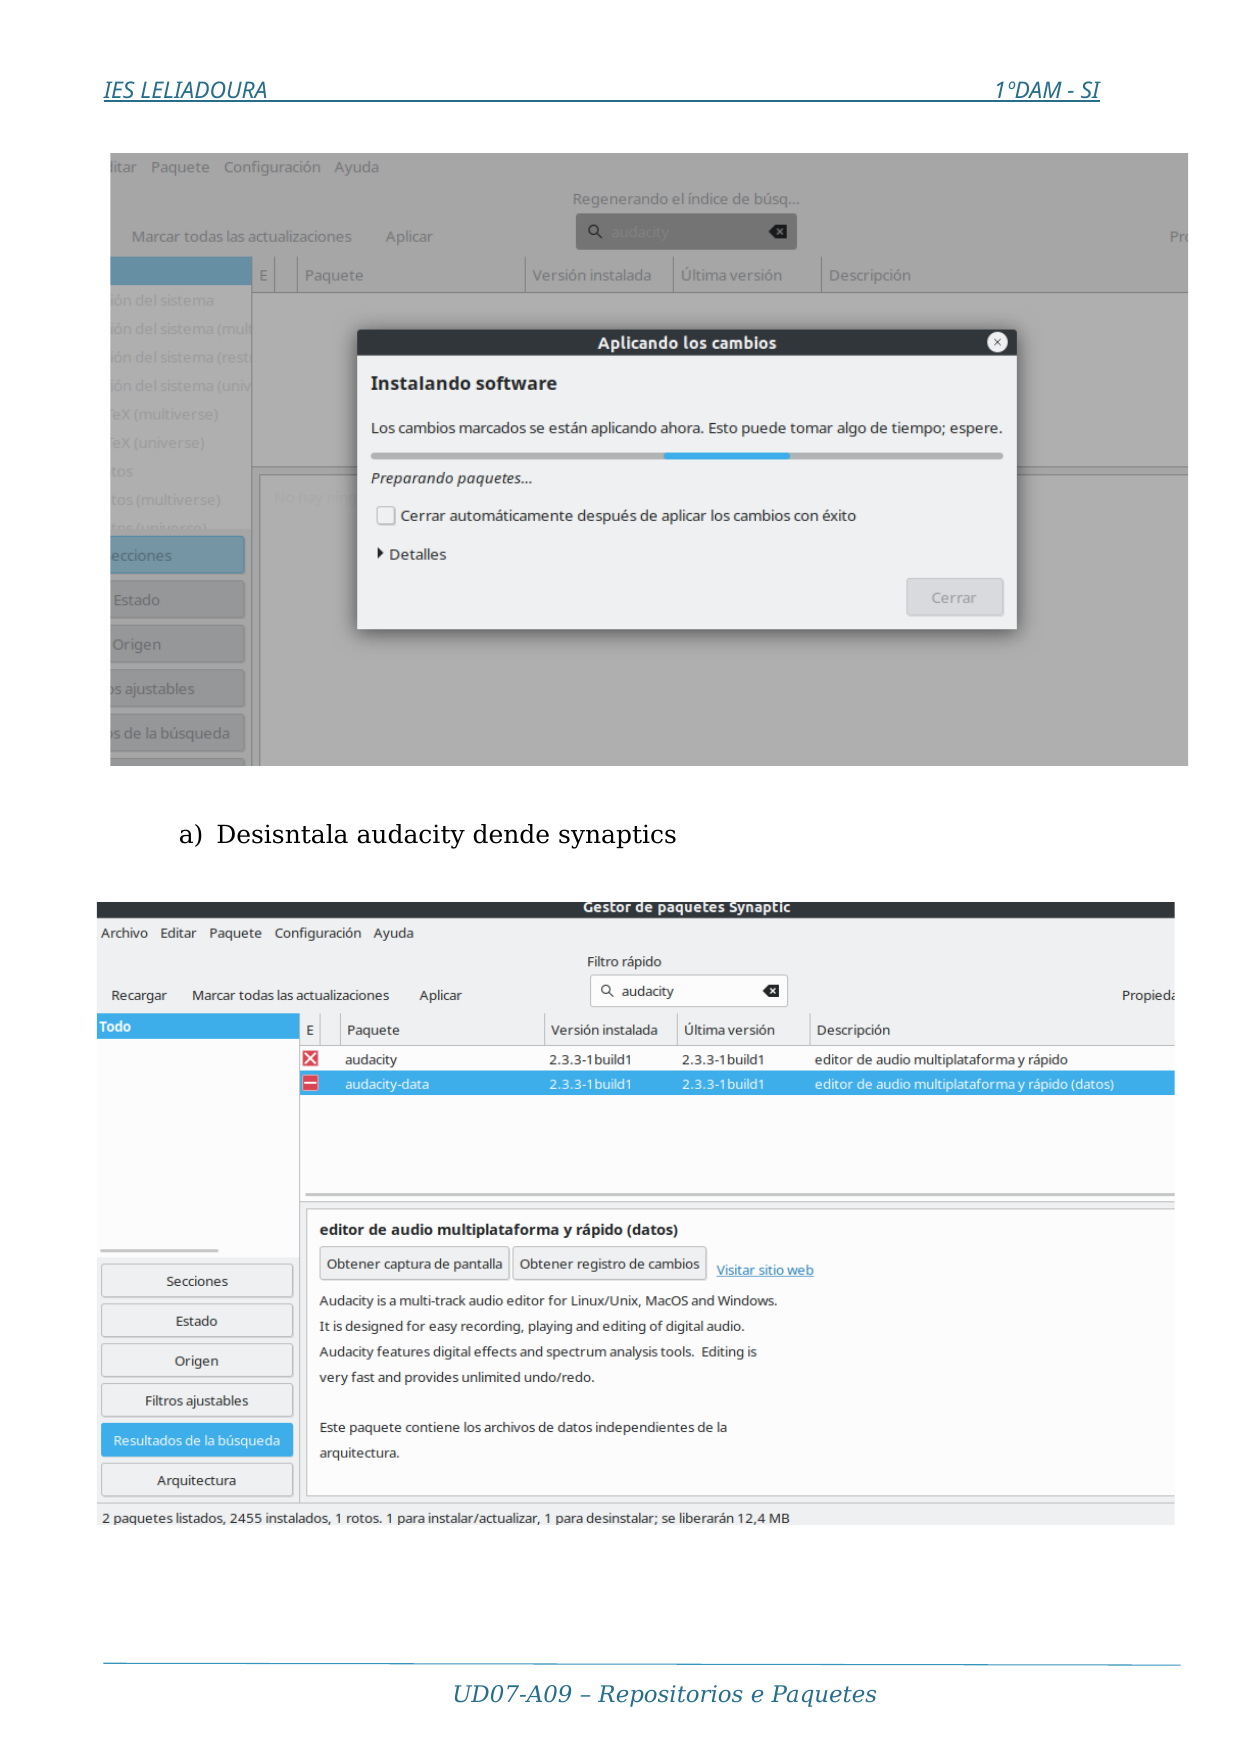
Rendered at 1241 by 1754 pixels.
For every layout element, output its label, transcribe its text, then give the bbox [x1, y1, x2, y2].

list Desisntala audacity dende synaptics [178, 820, 1181, 849]
picture [110, 153, 1189, 766]
picture [96, 902, 1175, 1525]
